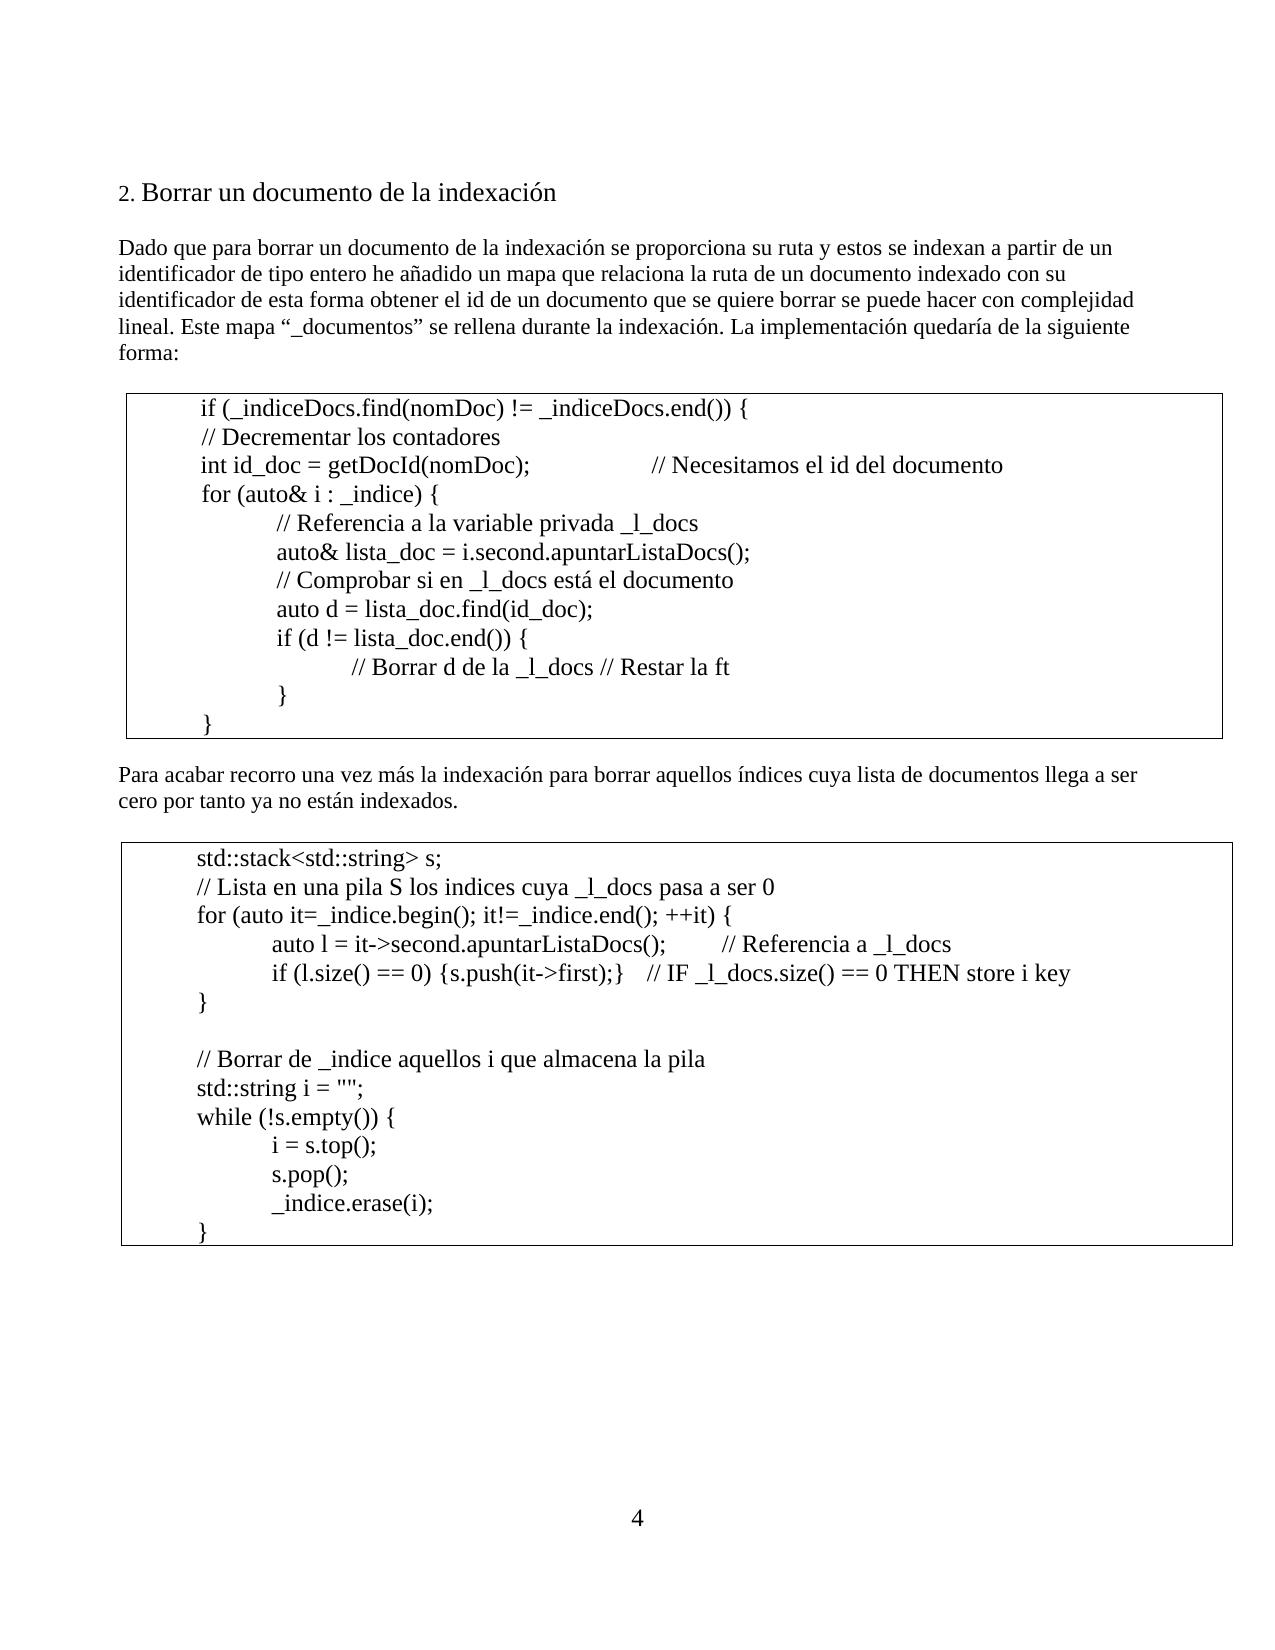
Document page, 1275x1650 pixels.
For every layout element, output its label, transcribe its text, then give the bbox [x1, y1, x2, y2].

text Dado que para borrar un documento de la indexación se proporciona su ruta y estos se indexan a partir de un identificador de tipo entero he añadido un mapa que relaciona la ruta de un documento indexado con su identificador de esta forma obtener el id de un documento que se quiere borrar se puede hacer con complejidad lineal. Este mapa “_documentos” se rellena durante la indexación. La implementación quedaría de la siguiente forma: [118, 234, 1157, 366]
text 2. Borrar un documento de la indexación [118, 176, 1157, 207]
text Para acabar recorro una vez más la indexación para borrar aquellos índices cuya lista de documentos llega a ser cero por tanto ya no están indexados. [118, 761, 1157, 814]
